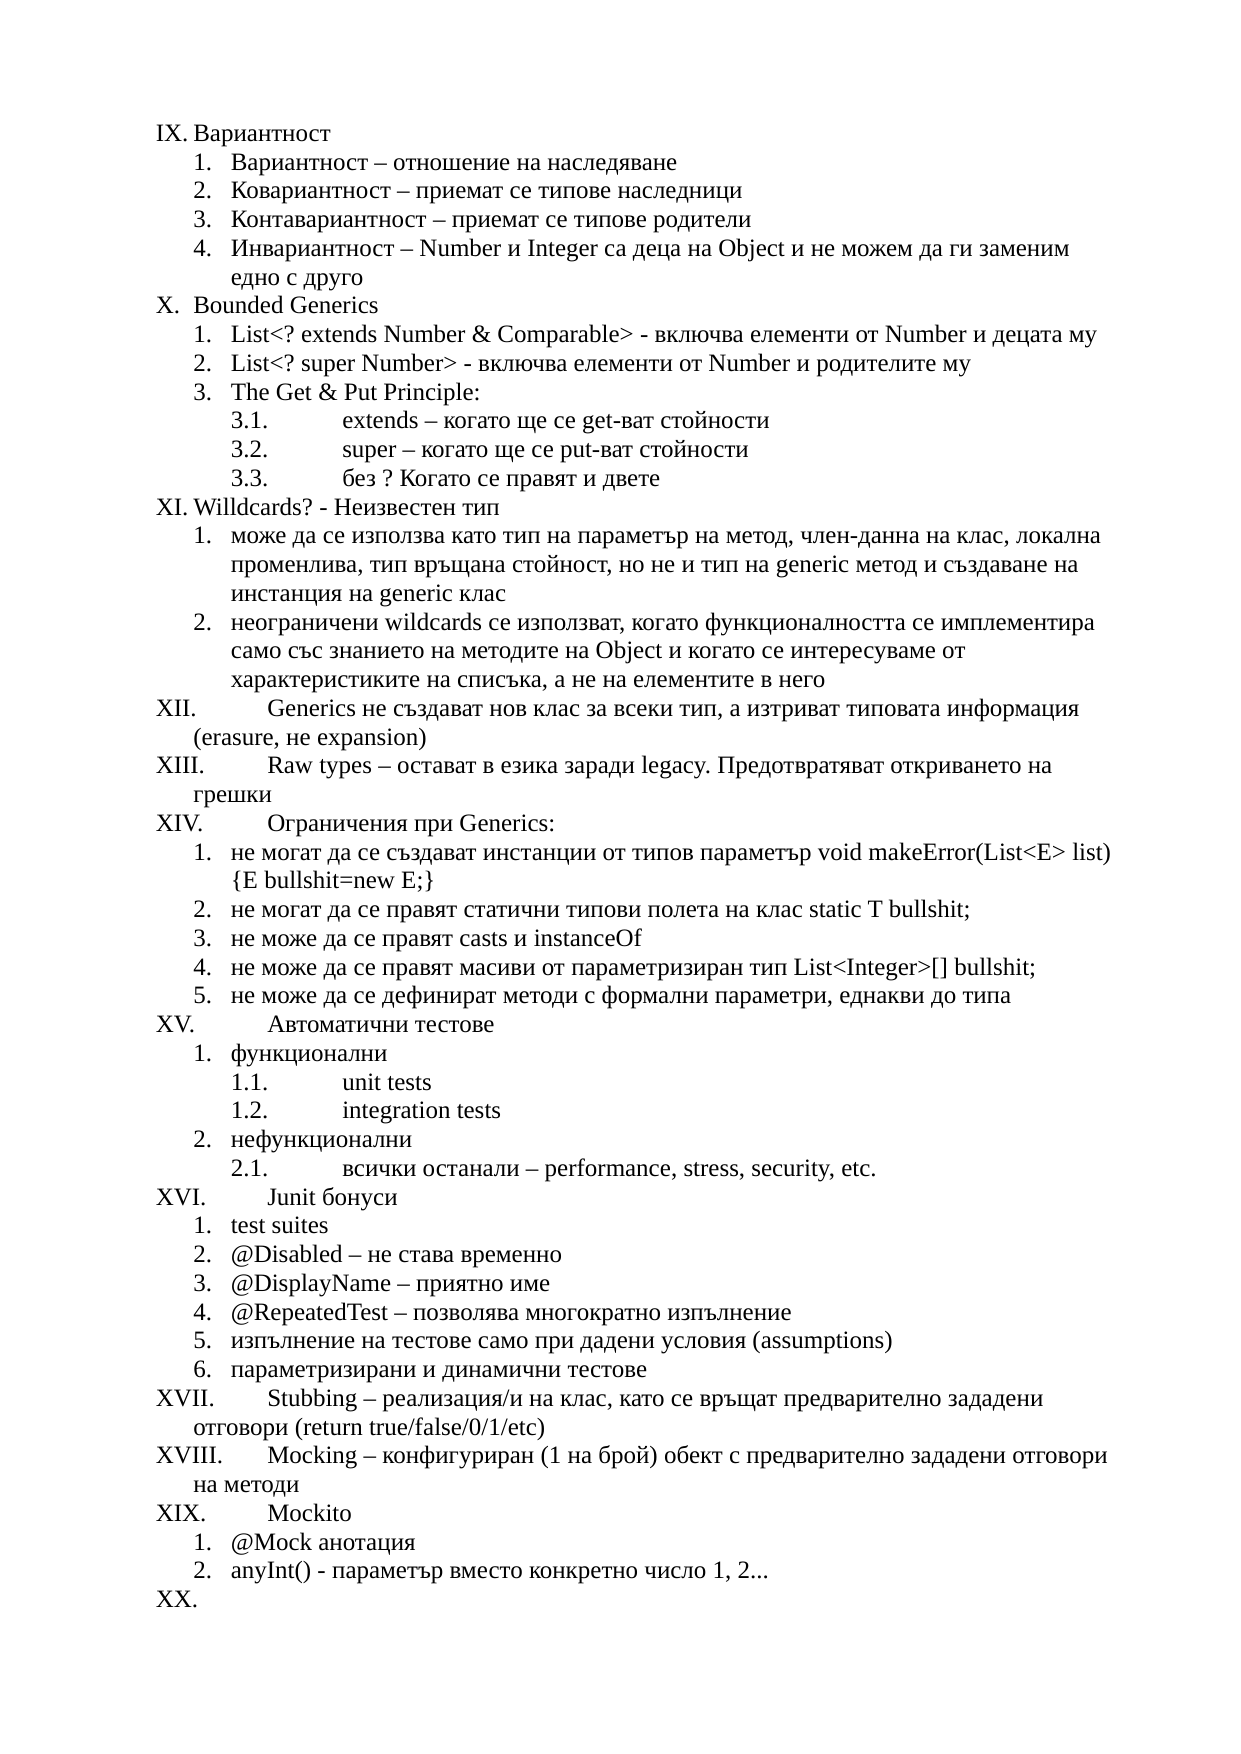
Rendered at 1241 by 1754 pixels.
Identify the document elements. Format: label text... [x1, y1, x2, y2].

list Автоматични тестове [156, 1009, 1122, 1038]
list @Disabled – не става временно [193, 1239, 1122, 1268]
list нефункционални [193, 1124, 1122, 1153]
list super – когато ще се put-ват стойности [231, 434, 1122, 463]
list Raw types – остават в езика заради legacy. Предотвратяват откриването на грешки [156, 751, 1122, 808]
list @DisplayName – приятно име [193, 1268, 1122, 1297]
list всички останали – performance, stress, security, etc. [231, 1153, 1122, 1182]
list не могат да се създават инстанции от типов параметър void makeError(List<E> list){E bullshit=new E;} [193, 837, 1122, 894]
list Stubbing – реализация/и на клас, като се връщат предварително зададени отговори (return true/false/0/1/etc) [156, 1383, 1122, 1441]
list test suites [193, 1211, 1122, 1239]
list List<? super Number> - включва елементи от Number и родителите му [193, 348, 1122, 377]
list Mocking – конфигуриран (1 на брой) обект с предварително зададени отговори на методи [156, 1441, 1122, 1498]
list неограничени wildcards се използват, когато функционалността се имплементира само със знанието на методите на Object и когато се интересуваме от характеристиките на списъка, а не на елементите в него [193, 607, 1122, 693]
list Bounded Generics [156, 291, 1122, 319]
list изпълнение на тестове само при дадени условия (assumptions) [193, 1326, 1122, 1354]
list не може да се дефинират методи с формални параметри, еднакви до типа [193, 981, 1122, 1009]
list The Get & Put Principle: [193, 377, 1122, 406]
list без ? Когато се правят и двете [231, 463, 1122, 492]
list Generics не създават нов клас за всеки тип, а изтриват типовата информация (erasure, не expansion) [156, 693, 1122, 751]
list anyInt() - параметър вместо конкретно число 1, 2... [193, 1556, 1122, 1584]
list Junit бонуси [156, 1182, 1122, 1211]
list не може да се правят casts и instanceOf [193, 923, 1122, 952]
list Ограничения при Generics: [156, 808, 1122, 837]
list Вариантност [156, 118, 1122, 147]
list Willdcards? - Неизвестен тип [156, 492, 1122, 521]
list Mockito [156, 1498, 1122, 1527]
list Вариантност – отношение на наследяване [193, 147, 1122, 176]
list може да се използва като тип на параметър на метод, член-данна на клас, локална променлива, тип връщана стойност, но не и тип на generic метод и създаване на инстанция на generic клас [193, 521, 1122, 607]
list функционални [193, 1038, 1122, 1067]
list Контавариантност – приемат се типове родители [193, 204, 1122, 233]
list параметризирани и динамични тестове [193, 1354, 1122, 1383]
list @RepeatedTest – позволява многократно изпълнение [193, 1297, 1122, 1326]
list не могат да се правят статични типови полета на клас static T bullshit; [193, 894, 1122, 923]
list Ковариантност – приемат се типове наследници [193, 176, 1122, 204]
list extends – когато ще се get-ват стойности [231, 406, 1122, 434]
list unit tests [231, 1067, 1122, 1096]
list @Mock анотация [193, 1527, 1122, 1556]
list integration tests [231, 1096, 1122, 1124]
list не може да се правят масиви от параметризиран тип List<Integer>[] bullshit; [193, 952, 1122, 981]
list Инвариантност – Number и Integer са деца на Object и не можем да ги заменим едно с друго [193, 233, 1122, 291]
list List<? extends Number & Comparable> - включва елементи от Number и децата му [193, 319, 1122, 348]
